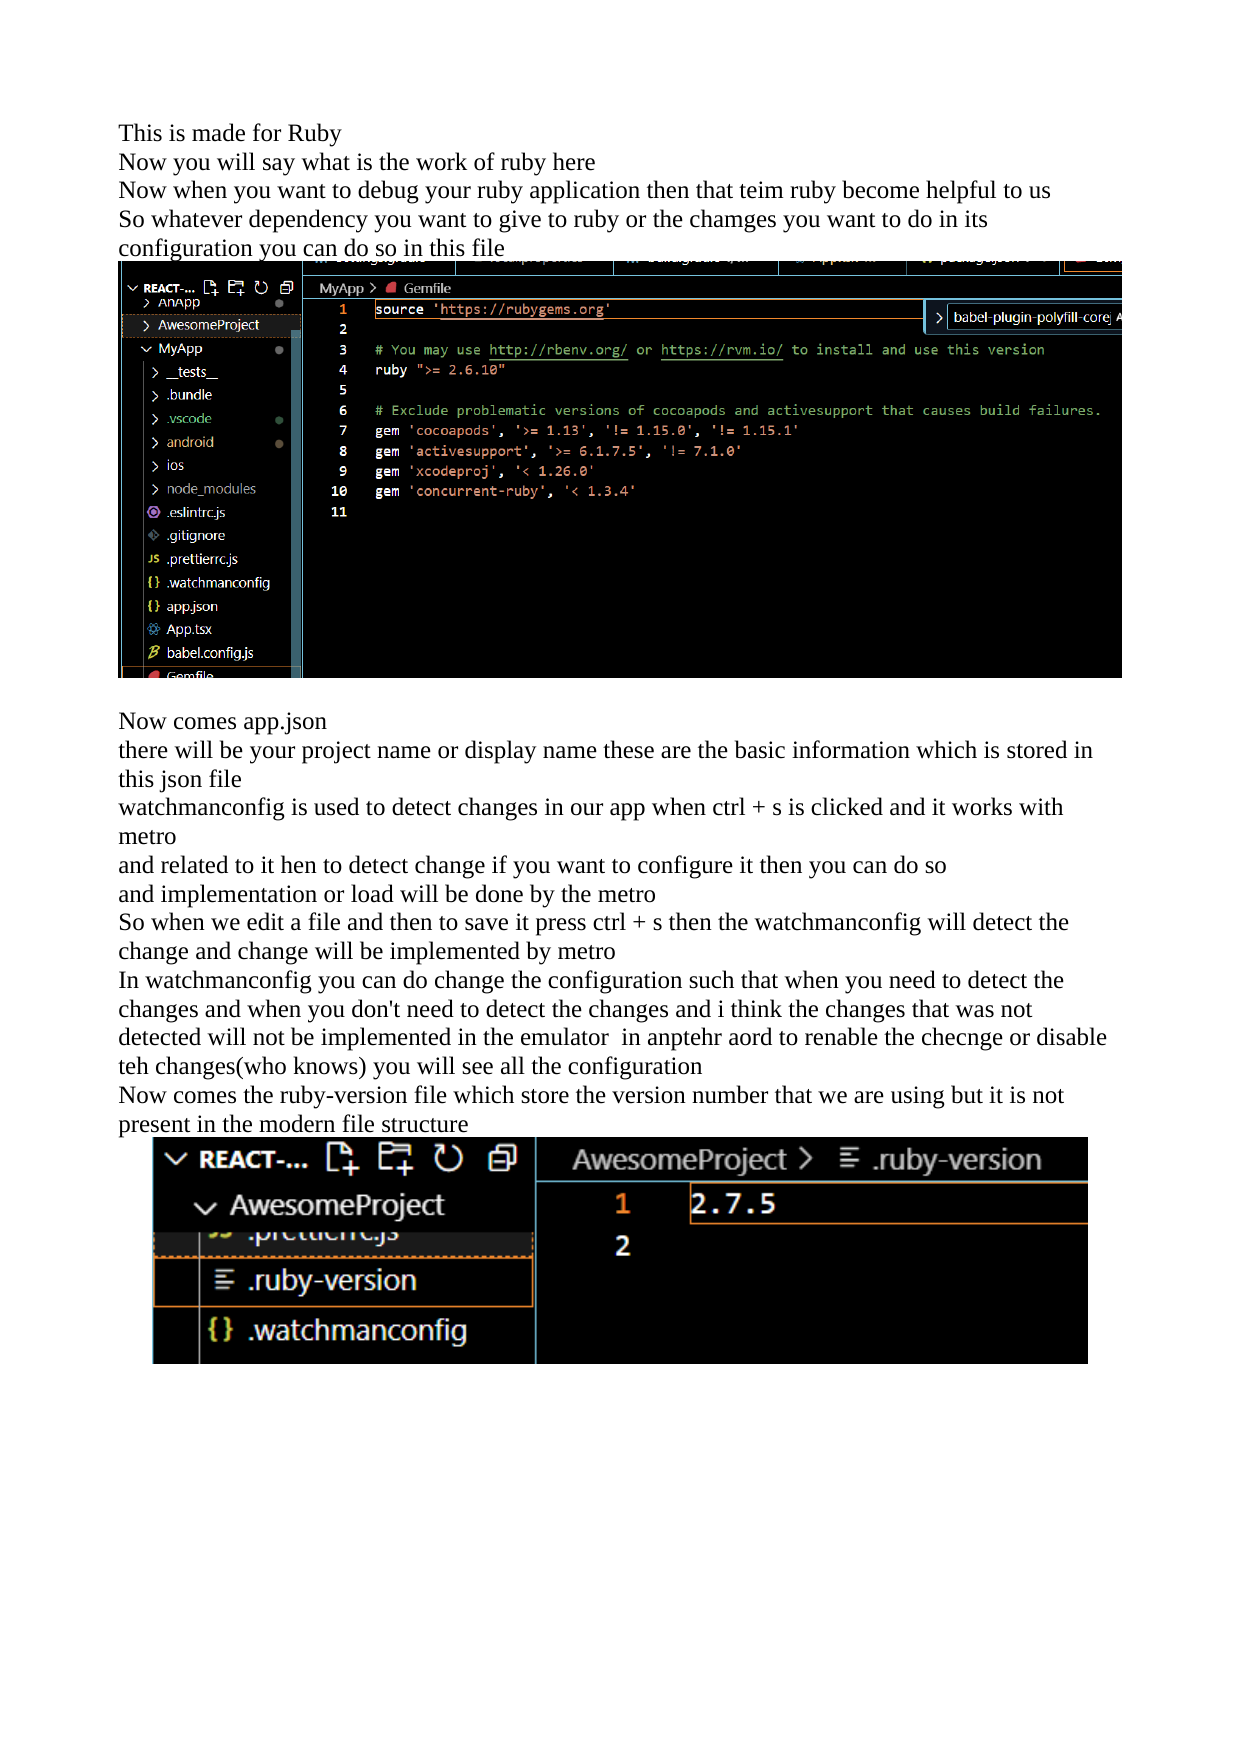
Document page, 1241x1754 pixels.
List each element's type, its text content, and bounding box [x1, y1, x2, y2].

text So whatever dependency you want to give to ruby or the chamges you want to do in its configuration you can do so in this file [118, 204, 1122, 261]
text Now when you want to debug your ruby application then that teim ruby become helpful to us [118, 176, 1122, 204]
text Now comes app.json [118, 706, 1122, 735]
text there will be your project name or display name these are the basic information which is stored in this json file [118, 735, 1122, 792]
text Now comes the ruby-version file which store the version number that we are using but it is not present in the modern file structure [118, 1080, 1122, 1137]
text In watchmanconfig you can do change the configuration such that when you need to detect the changes and when you don't need to detect the changes and i think the changes that was not detected will not be implemented in the emulator in anptehr aord to renable the checnge or disable teh changes(who knows) you will see all the configuration [118, 965, 1122, 1080]
text Now you will say what is the work of ruby here [118, 147, 1122, 176]
text watchmanconfig is used to detect changes in our app when ctrl + s is clicked and it works with metro [118, 792, 1122, 850]
picture [118, 261, 1122, 678]
text This is made for Ruby [118, 118, 1122, 147]
text So when we edit a file and then to save it press ctrl + s then the watchmanconfig will detect the change and change will be implemented by metro [118, 907, 1122, 965]
text and implementation or load will be done by the metro [118, 879, 1122, 907]
picture [152, 1137, 1088, 1364]
text and related to it hen to detect change if you want to configure it then you can do so [118, 850, 1122, 879]
